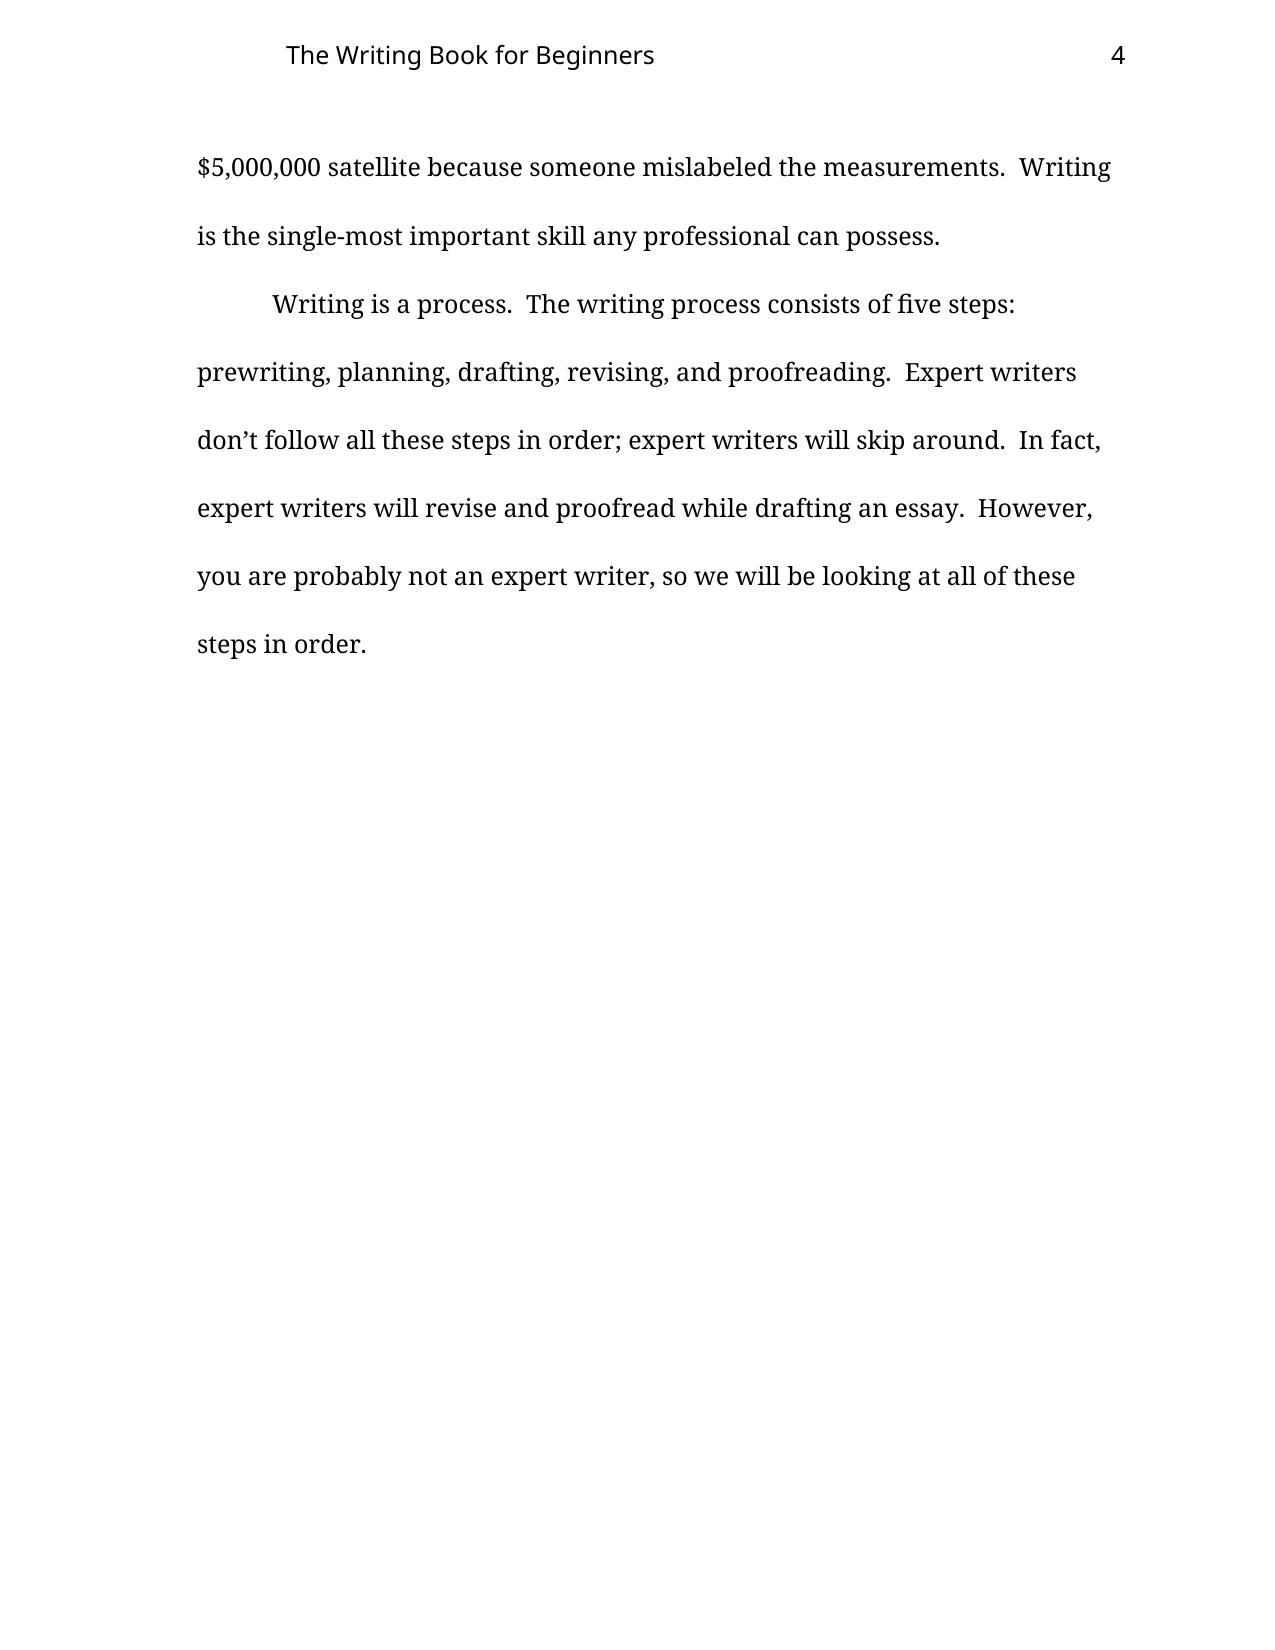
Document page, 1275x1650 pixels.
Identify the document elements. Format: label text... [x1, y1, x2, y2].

text Writing is a process. The writing process consists of five steps: prewriting, planning, drafting, revising, and proofreading. Expert writers don’t follow all these steps in order; expert writers will skip around. In fact, expert writers will revise and proofread while drafting an essay. However, you are probably not an expert writer, so we will be looking at all of these steps in order. [197, 286, 1125, 661]
text $5,000,000 satellite because someone mislabeled the measurements. Writing is the single-most important skill any professional can possess. [197, 150, 1125, 252]
